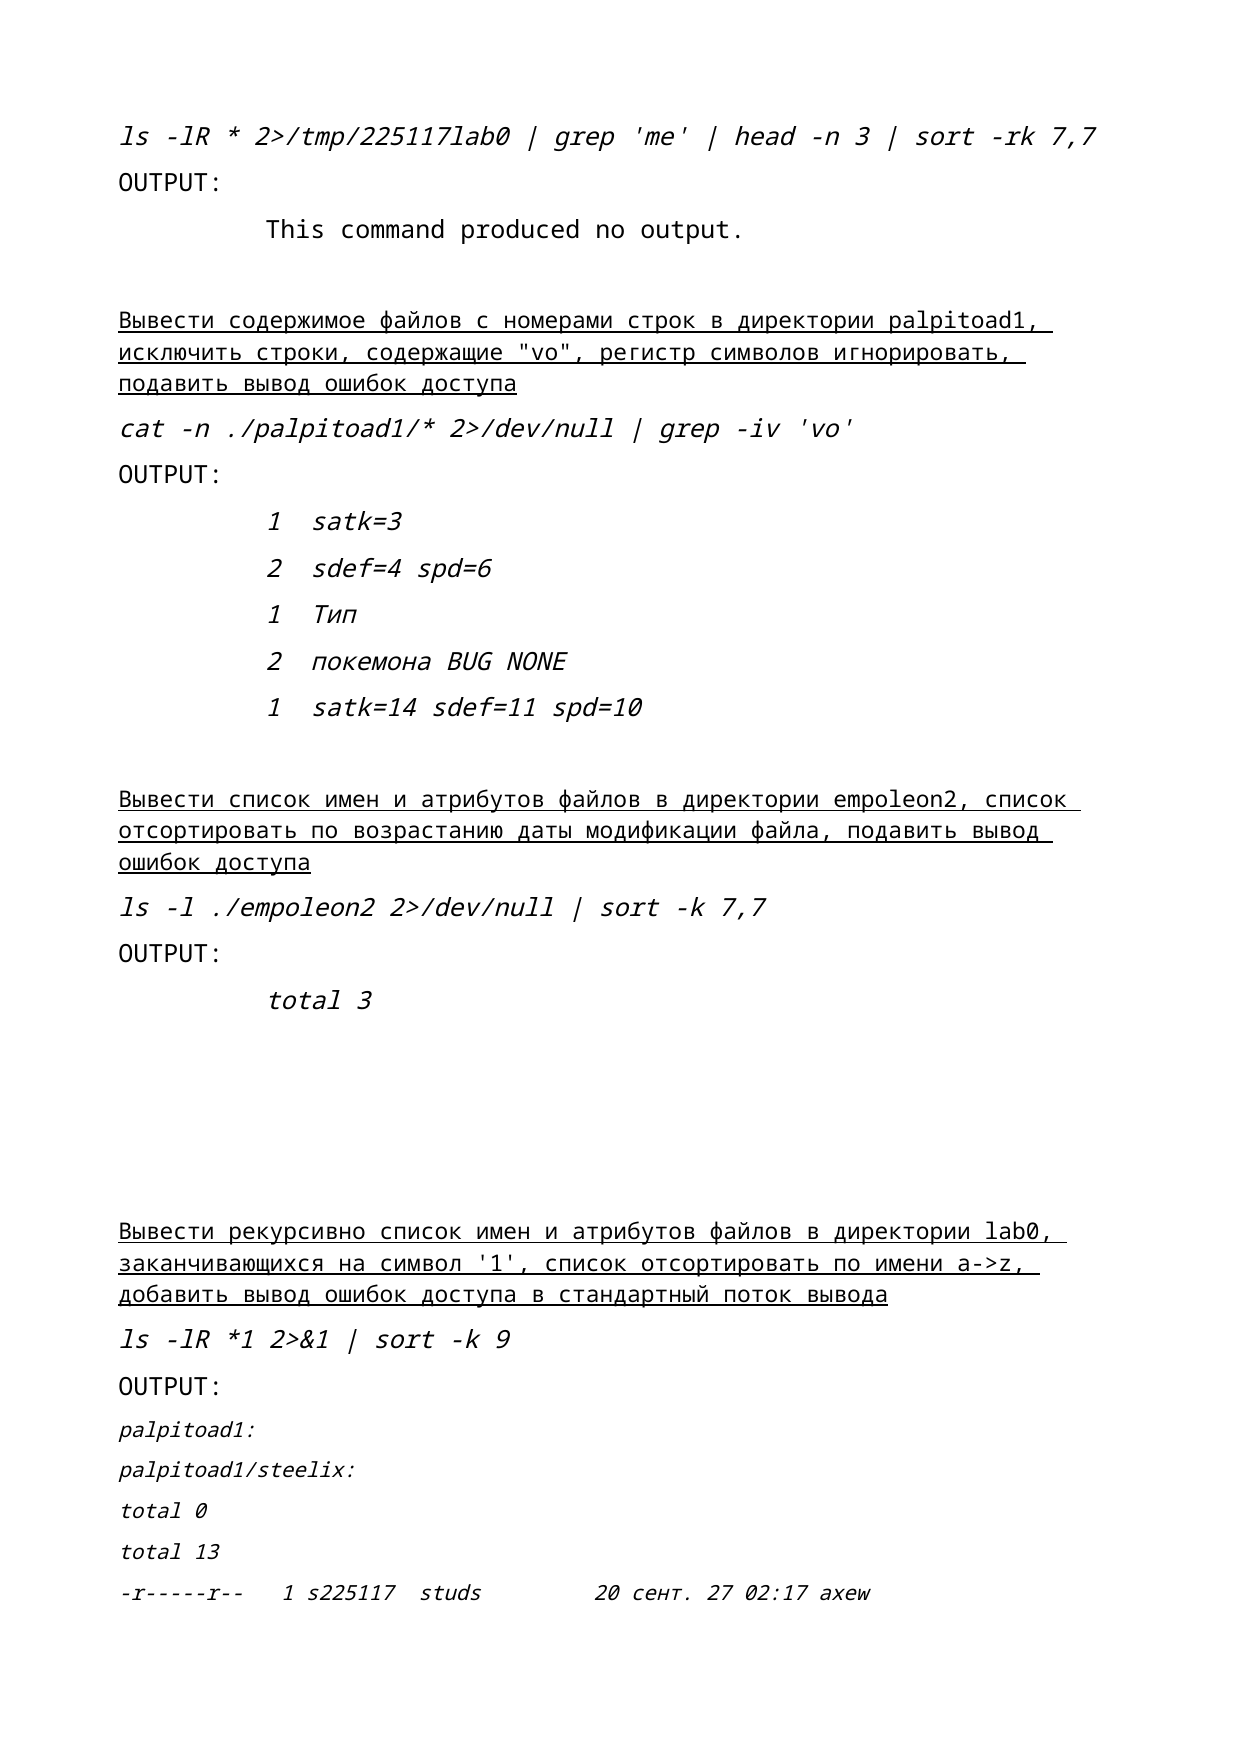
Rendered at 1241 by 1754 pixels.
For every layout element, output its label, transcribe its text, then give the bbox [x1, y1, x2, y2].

text This command produced no output. [118, 211, 1122, 245]
text total 13 [118, 1537, 1122, 1566]
text palpitoad1: [118, 1415, 1122, 1443]
text 2 sdef=4 spd=6 [118, 550, 1122, 584]
list satk=14 sdef=11 spd=10 [265, 690, 1122, 724]
text Вывести список имен и атрибутов файлов в директории empoleon2, список отсортировать по возрастанию даты модификации файла, подавить вывод ошибок доступа [118, 783, 1122, 877]
text total 3 [118, 982, 1122, 1017]
text Вывести рекурсивно список имен и атрибутов файлов в директории lab0, заканчивающихся на символ '1', список отсортировать по имени a->z, добавить вывод ошибок доступа в стандартный поток вывода [118, 1215, 1122, 1309]
text ls -l ./empoleon2 2>/dev/null | sort -k 7,7 [118, 889, 1122, 923]
text 1 satk=3 [118, 504, 1122, 538]
text Вывести содержимое файлов с номерами строк в директории palpitoad1, исключить строки, содержащие "vo", регистр символов игнорировать, подавить вывод ошибок доступа [118, 304, 1122, 398]
text OUTPUT: [118, 936, 1122, 970]
text OUTPUT: [118, 165, 1122, 199]
text ls -lR *1 2>&1 | sort -k 9 [118, 1322, 1122, 1356]
text OUTPUT: [118, 1368, 1122, 1402]
text OUTPUT: [118, 457, 1122, 491]
text total 0 [118, 1497, 1122, 1525]
text -r-----r-- 1 s225117 studs 20 сент. 27 02:17 axew [118, 1578, 1122, 1607]
text ls -lR * 2>/tmp/225117lab0 | grep 'me' | head -n 3 | sort -rk 7,7 [118, 118, 1122, 152]
text cat -n ./palpitoad1/* 2>/dev/null | grep -iv 'vo' [118, 411, 1122, 445]
text 1 Тип [118, 597, 1122, 631]
text 2 покемона BUG NONE [118, 643, 1122, 677]
text palpitoad1/steelix: [118, 1456, 1122, 1484]
